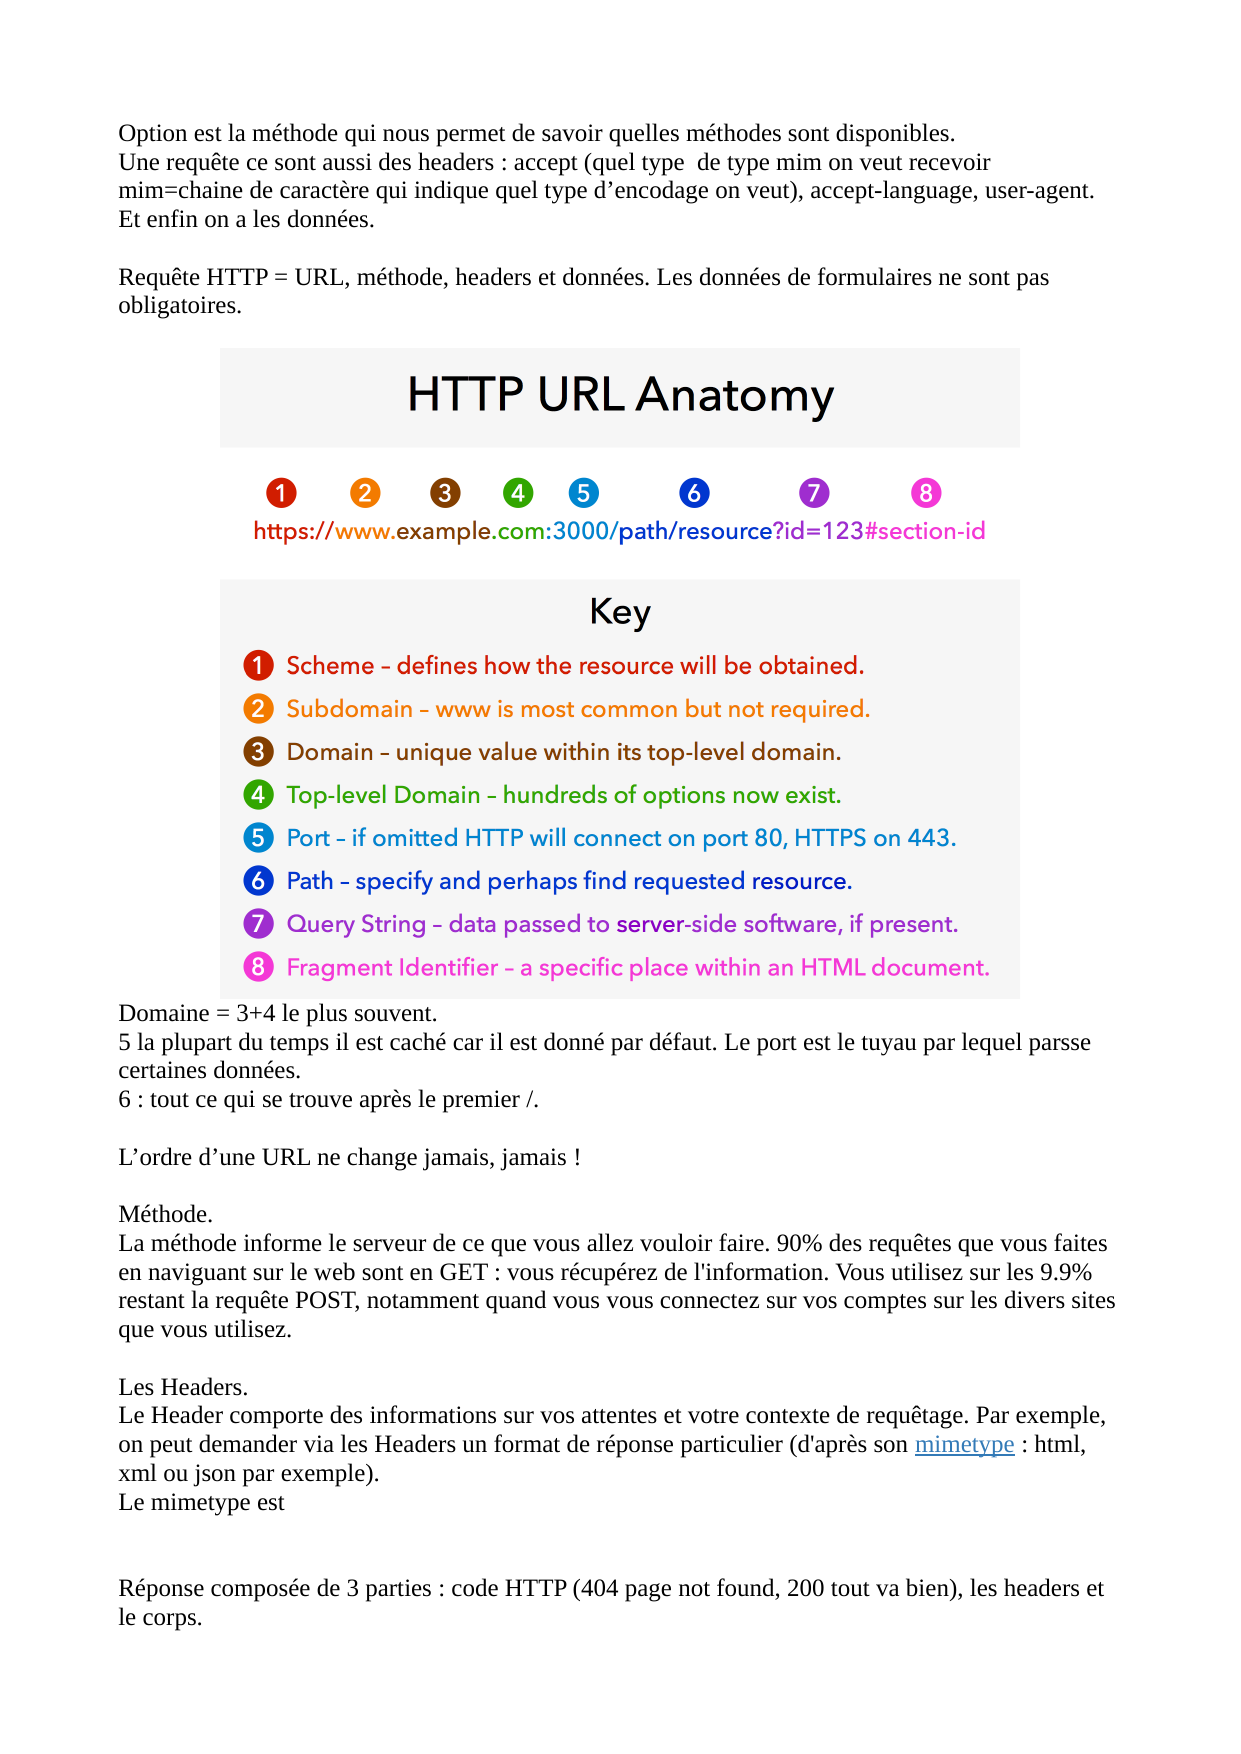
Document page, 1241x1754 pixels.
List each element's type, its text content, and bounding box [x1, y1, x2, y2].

picture [220, 348, 1020, 999]
text Domaine = 3+4 le plus souvent. [118, 348, 1122, 1027]
text Requête HTTP = URL, méthode, headers et données. Les données de formulaires ne sont pas obligatoires. [118, 262, 1122, 319]
text La méthode informe le serveur de ce que vous allez vouloir faire. 90% des requêtes que vous faites en naviguant sur le web sont en GET : vous récupérez de l'information. Vous utilisez sur les 9.9% restant la requête POST, notamment quand vous vous connectez sur vos comptes sur les divers sites que vous utilisez. [118, 1228, 1122, 1343]
text Le Header comporte des informations sur vos attentes et votre contexte de requêtage. Par exemple, on peut demander via les Headers un format de réponse particulier (d'après son mimetype : html, xml ou json par exemple). [118, 1401, 1122, 1487]
text Réponse composée de 3 parties : code HTTP (404 page not found, 200 tout va bien), les headers et le corps. [118, 1573, 1122, 1631]
text L’ordre d’une URL ne change jamais, jamais ! [118, 1142, 1122, 1171]
text Option est la méthode qui nous permet de savoir quelles méthodes sont disponibles. [118, 118, 1122, 147]
text Méthode. [118, 1199, 1122, 1228]
text Les Headers. [118, 1372, 1122, 1401]
text 5 la plupart du temps il est caché car il est donné par défaut. Le port est le tuyau par lequel parsse certaines données. [118, 1027, 1122, 1084]
text Le mimetype est [118, 1487, 1122, 1516]
text 6 : tout ce qui se trouve après le premier /. [118, 1084, 1122, 1113]
text Une requête ce sont aussi des headers : accept (quel type de type mim on veut recevoir mim=chaine de caractère qui indique quel type d’encodage on veut), accept-language, user-agent. Et enfin on a les données. [118, 147, 1122, 233]
